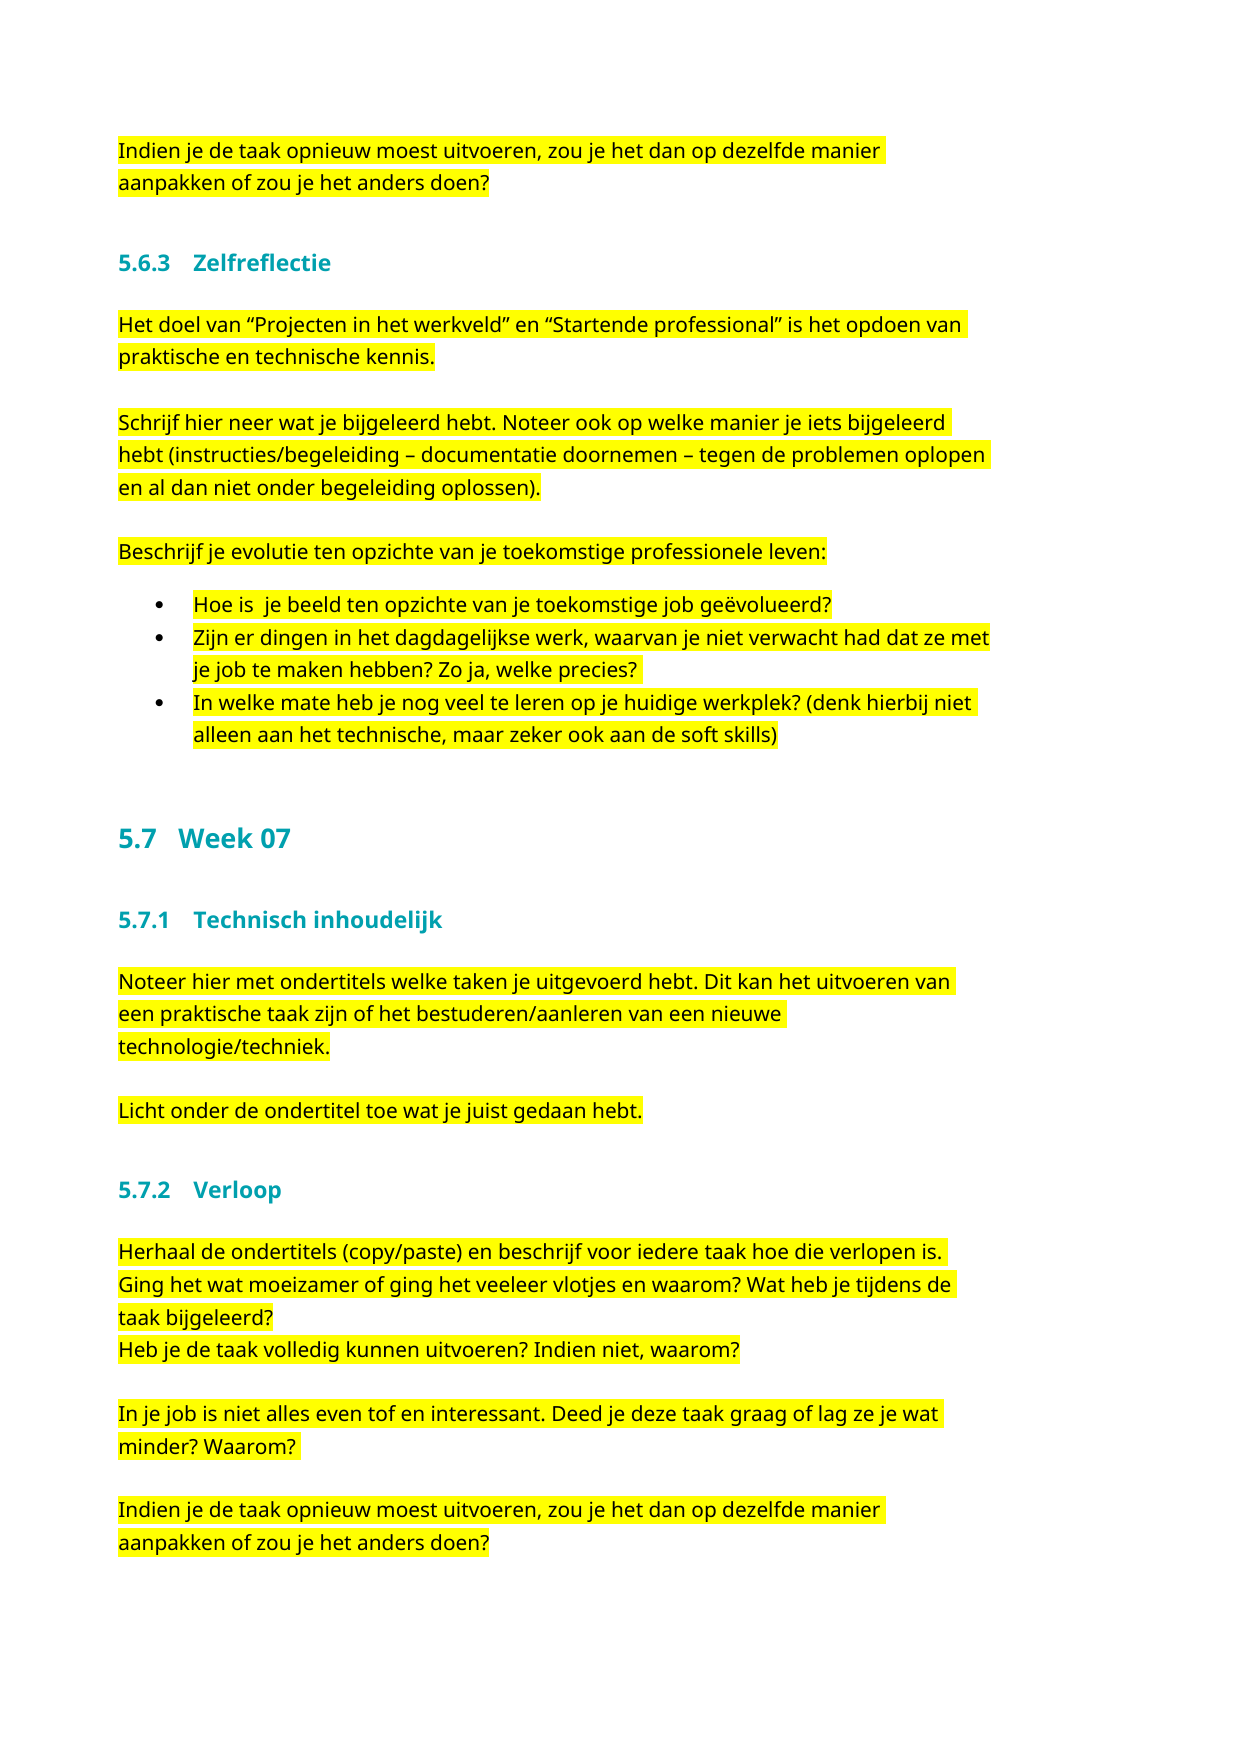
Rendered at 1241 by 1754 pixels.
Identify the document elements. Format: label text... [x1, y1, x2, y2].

text Indien je de taak opnieuw moest uitvoeren, zou je het dan op dezelfde manier aanpakken of zou je het anders doen? [118, 1496, 992, 1557]
subtitle Zelfreflectie [118, 247, 992, 278]
list Zijn er dingen in het dagdagelijkse werk, waarvan je niet verwacht had dat ze met je job te maken hebben? Zo ja, welke precies? [156, 623, 992, 684]
text Licht onder de ondertitel toe wat je juist gedaan hebt. [118, 1096, 992, 1124]
text Het doel van “Projecten in het werkveld” en “Startende professional” is het opdoen van praktische en technische kennis. Schrijf hier neer wat je bijgeleerd hebt. Noteer ook op welke manier je iets bijgeleerd hebt (instructies/begeleiding – documentatie doornemen – tegen de problemen oplopen en al dan niet onder begeleiding oplossen). [118, 310, 992, 501]
list In welke mate heb je nog veel te leren op je huidige werkplek? (denk hierbij niet alleen aan het technische, maar zeker ook aan de soft skills) [156, 688, 992, 749]
subtitle Verloop [118, 1174, 992, 1206]
text Noteer hier met ondertitels welke taken je uitgevoerd hebt. Dit kan het uitvoeren van een praktische taak zijn of het bestuderen/aanleren van een nieuwe technologie/techniek. [118, 967, 992, 1061]
subtitle Technisch inhoudelijk [118, 904, 992, 935]
text In je job is niet alles even tof en interessant. Deed je deze taak graag of lag ze je wat minder? Waarom? [118, 1399, 992, 1460]
text Indien je de taak opnieuw moest uitvoeren, zou je het dan op dezelfde manier aanpakken of zou je het anders doen? [118, 136, 992, 197]
subtitle Week 07 [118, 820, 992, 857]
text Beschrijf je evolutie ten opzichte van je toekomstige professionele leven: [118, 537, 992, 565]
text Herhaal de ondertitels (copy/paste) en beschrijf voor iedere taak hoe die verlopen is. Ging het wat moeizamer of ging het veeleer vlotjes en waarom? Wat heb je tijdens de taak bijgeleerd? Heb je de taak volledig kunnen uitvoeren? Indien niet, waarom? [118, 1237, 992, 1364]
list Hoe is je beeld ten opzichte van je toekomstige job geëvolueerd? [156, 590, 992, 619]
